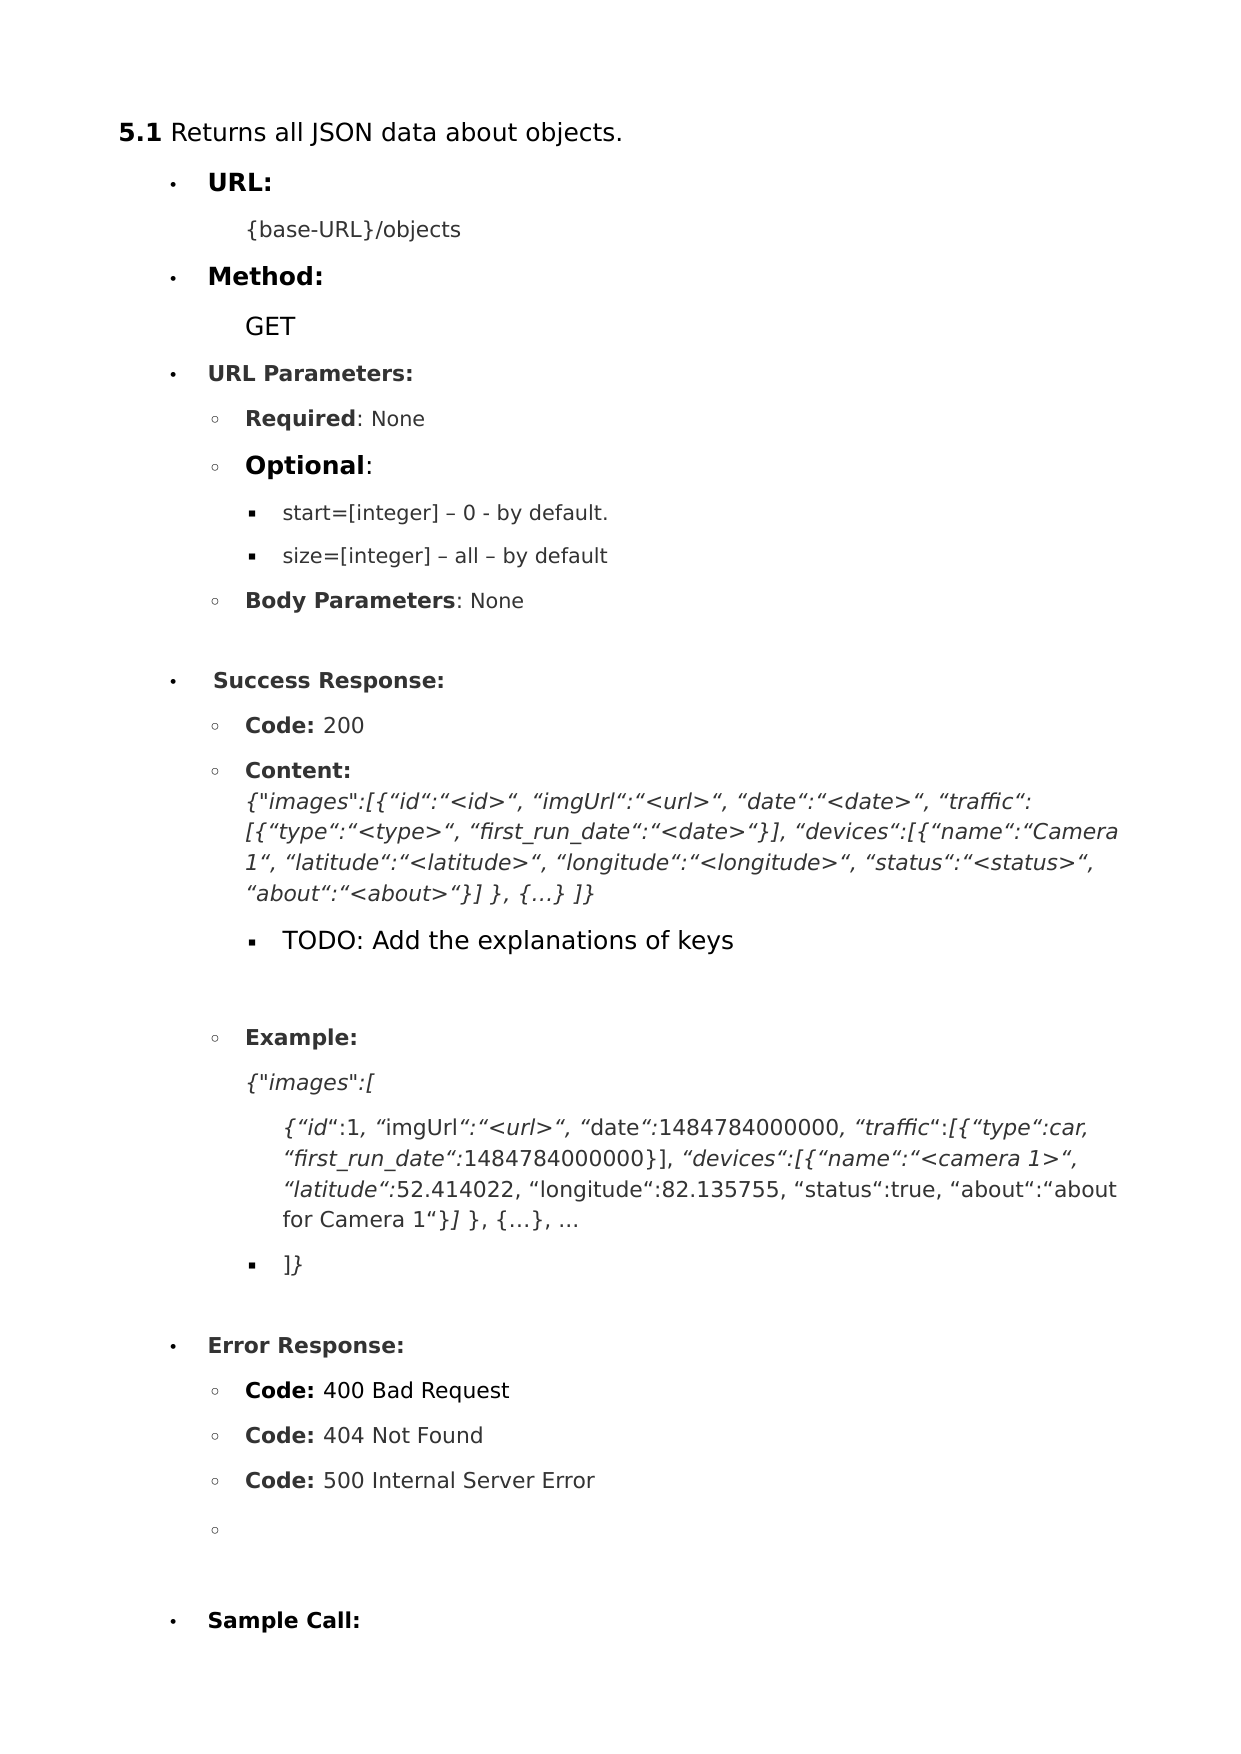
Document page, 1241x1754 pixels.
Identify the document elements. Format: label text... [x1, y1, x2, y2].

list Success Response: [170, 668, 1122, 693]
list GET [207, 312, 1122, 341]
list start=[integer] – 0 - by default. [245, 501, 1122, 525]
list TODO: Add the explanations of keys [245, 926, 1122, 955]
list Code: 500 Internal Server Error [207, 1468, 1122, 1494]
list Sample Call: [170, 1608, 1122, 1633]
list URL: [170, 168, 1122, 197]
list ]} [245, 1253, 1122, 1313]
list Example: [207, 1025, 1122, 1051]
list size=[integer] – all – by default [245, 544, 1122, 569]
list {"images":[ [207, 1070, 1122, 1096]
list Body Parameters: None [207, 588, 1122, 648]
text 5.1 Returns all JSON data about objects. [118, 118, 1122, 147]
list Error Response: [170, 1333, 1122, 1358]
list Code: 404 Not Found [207, 1423, 1122, 1449]
list Code: 200 [207, 713, 1122, 738]
list Code: 400 Bad Request [207, 1378, 1122, 1404]
list {base-URL}/objects [207, 217, 1122, 243]
list Required: None [207, 406, 1122, 432]
list Optional: [207, 451, 1122, 480]
list {“id“:1, “imgUrl“:“<url>“, “date“:1484784000000, “traffic“:[{“type“:car, “first_run_date“:1484784000000}], “devices“:[{“name“:“<camera 1>“, “latitude“:52.414022, “longitude“:82.135755, “status“:true, “about“:“about for Camera 1“}] }, {…}, ... [245, 1116, 1122, 1233]
list Method: [170, 262, 1122, 291]
list URL Parameters: [170, 361, 1122, 387]
list Content: {"images":[{“id“:“<id>“, “imgUrl“:“<url>“, “date“:“<date>“, “traffic“:[{“type“:“<type>“, “first_run_date“:“<date>“}], “devices“:[{“name“:“Camera 1“, “latitude“:“<latitude>“, “longitude“:“<longitude>“, “status“:“<status>“, “about“:“<about>“}] }, {…} ]} [207, 758, 1122, 906]
